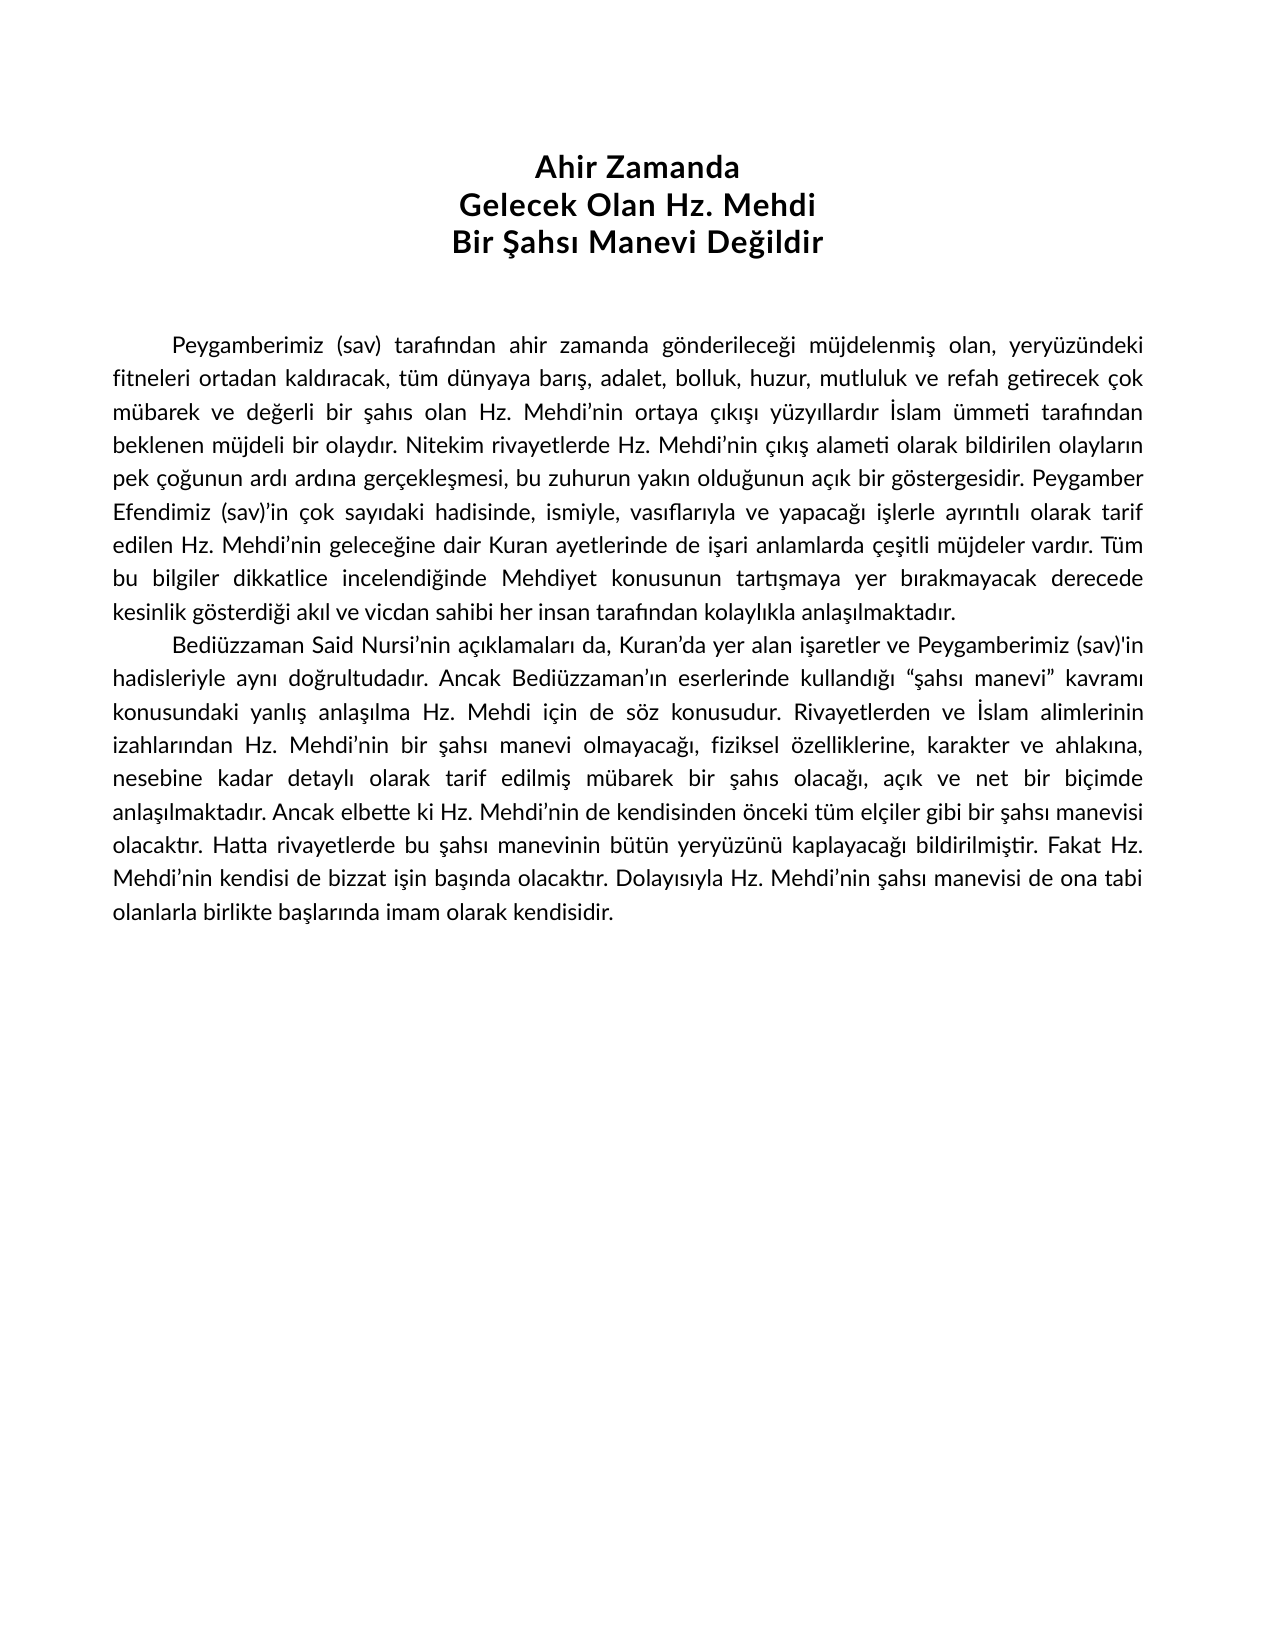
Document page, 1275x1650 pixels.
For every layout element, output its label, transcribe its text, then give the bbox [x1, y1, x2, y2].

title Gelecek Olan Hz. Mehdi [112, 185, 1162, 223]
title Bir Şahsı Manevi Değildir [112, 223, 1162, 260]
text Peygamberimiz (sav) tarafından ahir zamanda gönderileceği müjdelenmiş olan, yeryüzündeki fitneleri ortadan kaldıracak, tüm dünyaya barış, adalet, bolluk, huzur, mutluluk ve refah getirecek çok mübarek ve değerli bir şahıs olan Hz. Mehdi’nin ortaya çıkışı yüzyıllardır İslam ümmeti tarafından beklenen müjdeli bir olaydır. Nitekim rivayetlerde Hz. Mehdi’nin çıkış alameti olarak bildirilen olayların pek çoğunun ardı ardına gerçekleşmesi, bu zuhurun yakın olduğunun açık bir göstergesidir. Peygamber Efendimiz (sav)’in çok sayıdaki hadisinde, ismiyle, vasıflarıyla ve yapacağı işlerle ayrıntılı olarak tarif edilen Hz. Mehdi’nin geleceğine dair Kuran ayetlerinde de işari anlamlarda çeşitli müjdeler vardır. Tüm bu bilgiler dikkatlice incelendiğinde Mehdiyet konusunun tartışmaya yer bırakmayacak derecede kesinlik gösterdiği akıl ve vicdan sahibi her insan tarafından kolaylıkla anlaşılmaktadır. [112, 327, 1145, 627]
text Bediüzzaman Said Nursi’nin açıklamaları da, Kuran’da yer alan işaretler ve Peygamberimiz (sav)'in hadisleriyle aynı doğrultudadır. Ancak Bediüzzaman’ın eserlerinde kullandığı “şahsı manevi” kavramı konusundaki yanlış anlaşılma Hz. Mehdi için de söz konusudur. Rivayetlerden ve İslam alimlerinin izahlarından Hz. Mehdi’nin bir şahsı manevi olmayacağı, fiziksel özelliklerine, karakter ve ahlakına, nesebine kadar detaylı olarak tarif edilmiş mübarek bir şahıs olacağı, açık ve net bir biçimde anlaşılmaktadır. Ancak elbette ki Hz. Mehdi’nin de kendisinden önceki tüm elçiler gibi bir şahsı manevisi olacaktır. Hatta rivayetlerde bu şahsı manevinin bütün yeryüzünü kaplayacağı bildirilmiştir. Fakat Hz. Mehdi’nin kendisi de bizzat işin başında olacaktır. Dolayısıyla Hz. Mehdi’nin şahsı manevisi de ona tabi olanlarla birlikte başlarında imam olarak kendisidir. [112, 627, 1145, 927]
title Ahir Zamanda [112, 148, 1162, 185]
